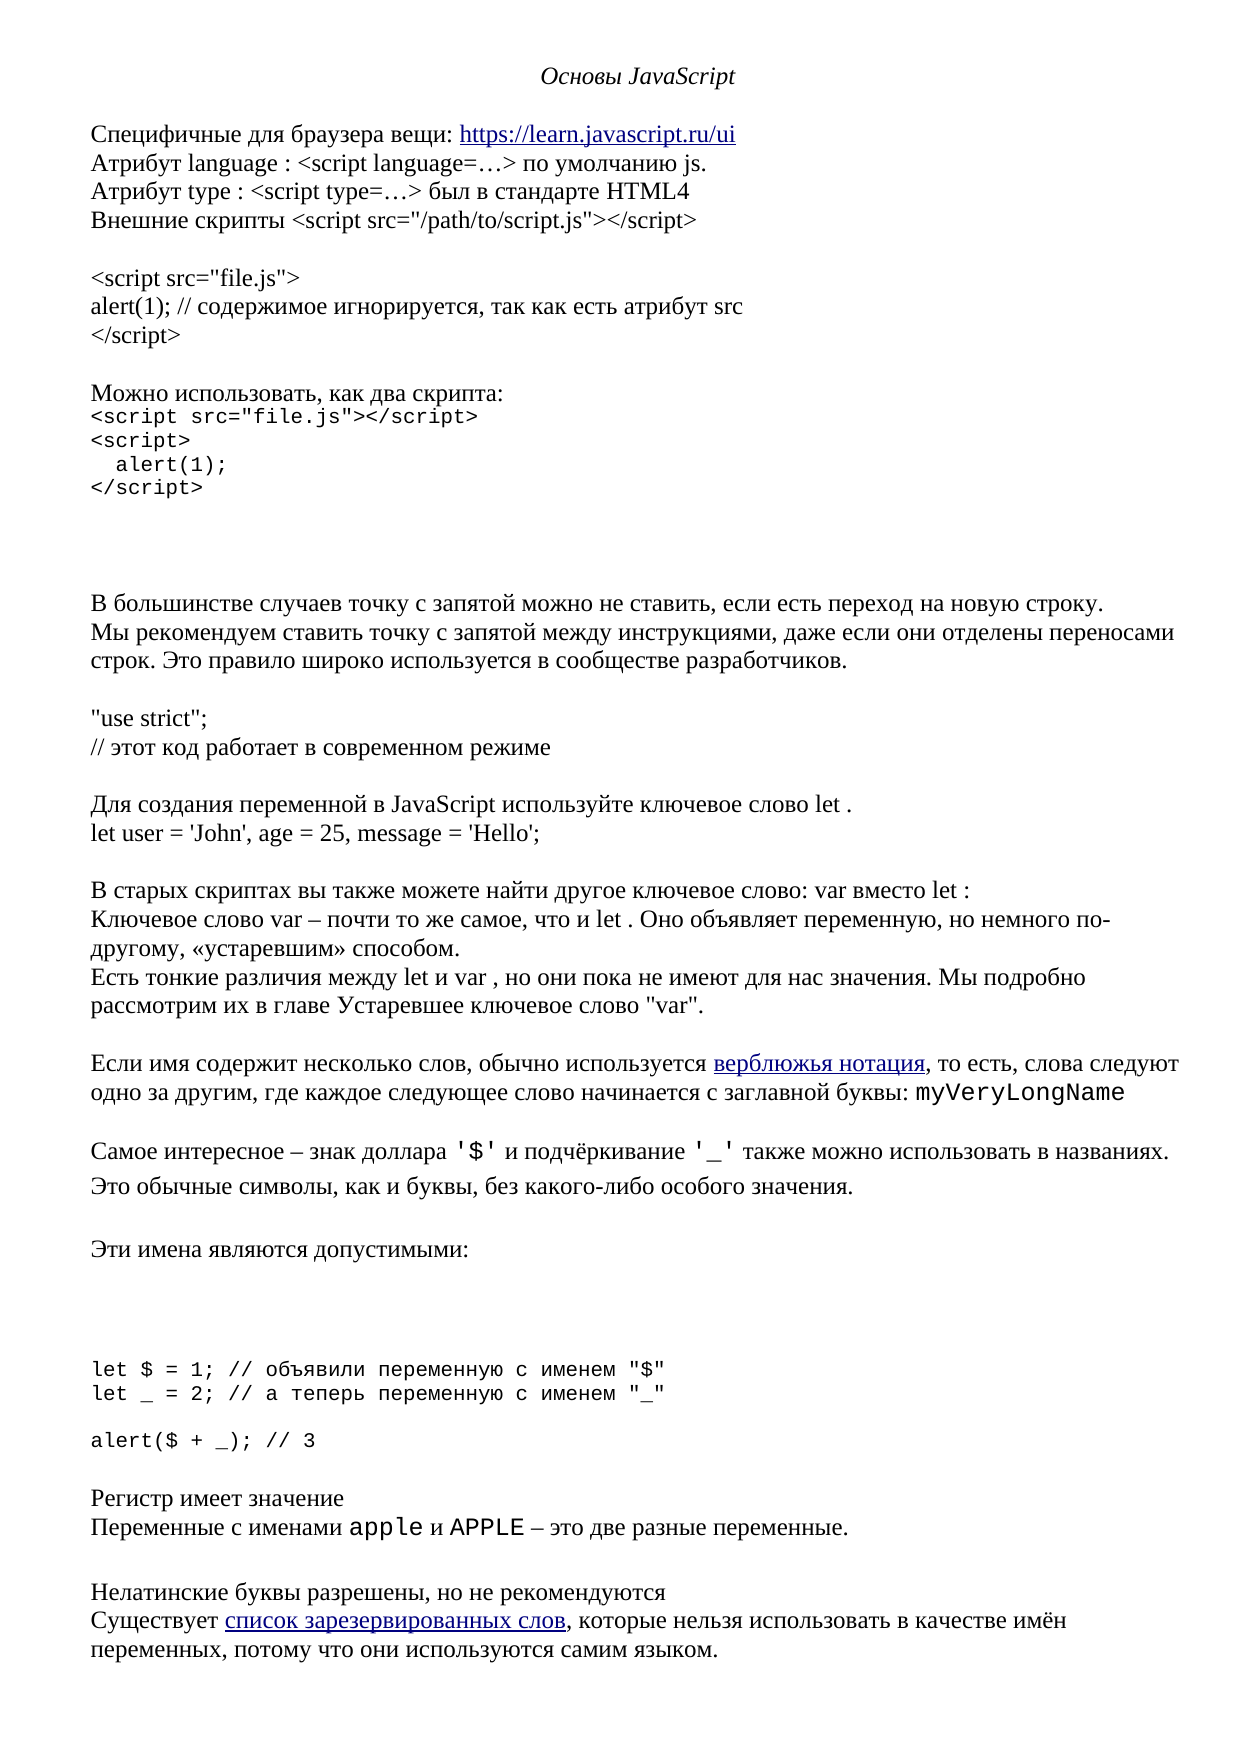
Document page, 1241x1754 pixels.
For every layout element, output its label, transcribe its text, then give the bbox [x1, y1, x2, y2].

text Нелатинские буквы разрешены, но не рекомендуются [90, 1577, 1187, 1605]
text Мы рекомендуем ставить точку с запятой между инструкциями, даже если они отделены переносами строк. Это правило широко используется в сообществе разработчиков. [90, 617, 1187, 674]
text Если имя содержит несколько слов, обычно используется верблюжья нотация, то есть, слова следуют одно за другим, где каждое следующее слово начинается с заглавной буквы: myVeryLongName [90, 1048, 1187, 1107]
text Есть тонкие различия между let и var , но они пока не имеют для нас значения. Мы подробно рассмотрим их в главе Устаревшее ключевое слово "var". [90, 962, 1187, 1019]
text Регистр имеет значение [90, 1483, 1187, 1512]
text Эти имена являются допустимыми: [90, 1234, 1187, 1263]
text // этот код работает в современном режиме [90, 732, 1187, 760]
text Можно использовать, как два скрипта: [90, 378, 1187, 406]
text Специфичные для браузера вещи: https://learn.javascript.ru/ui [90, 119, 1187, 148]
text Существует список зарезервированных слов, которые нельзя использовать в качестве имён переменных, потому что они используются самим языком. [90, 1605, 1187, 1663]
text Ключевое слово var – почти то же самое, что и let . Оно объявляет переменную, но немного по-другому, «устаревшим» способом. [90, 904, 1187, 962]
text Переменные с именами apple и APPLE – это две разные переменные. [90, 1512, 1187, 1542]
text Внешние скрипты <script src="/path/to/script.js"></script> [90, 205, 1187, 234]
text let user = 'John', age = 25, message = 'Hello'; [90, 818, 1187, 847]
text В большинстве случаев точку с запятой можно не ставить, если есть переход на новую строку. [90, 588, 1187, 617]
text Для создания переменной в JavaScript используйте ключевое слово let . [90, 789, 1187, 818]
text В старых скриптах вы также можете найти другое ключевое слово: var вместо let : [90, 875, 1187, 904]
text alert(1); [90, 454, 1187, 477]
text <script> [90, 430, 1187, 454]
text alert($ + _); // 3 [90, 1430, 1187, 1453]
text <script src="file.js"></script> [90, 406, 1187, 430]
text </script> [90, 320, 1187, 349]
text let _ = 2; // а теперь переменную с именем "_" [90, 1382, 1187, 1406]
text Атрибут type : <script type=…> был в стандарте HTML4 [90, 176, 1187, 205]
text "use strict"; [90, 703, 1187, 732]
text let $ = 1; // объявили переменную с именем "$" [90, 1359, 1187, 1382]
text </script> [90, 477, 1187, 501]
text Основы JavaScript [90, 61, 1187, 90]
text Атрибут language : <script language=…> по умолчанию js. [90, 148, 1187, 176]
text <script src="file.js"> [90, 263, 1187, 291]
text alert(1); // содержимое игнорируется, так как есть атрибут src [90, 291, 1187, 320]
text Самое интересное – знак доллара '$' и подчёркивание '_' также можно использовать в названиях. Это обычные символы, как и буквы, без какого-либо особого значения. [90, 1136, 1187, 1200]
